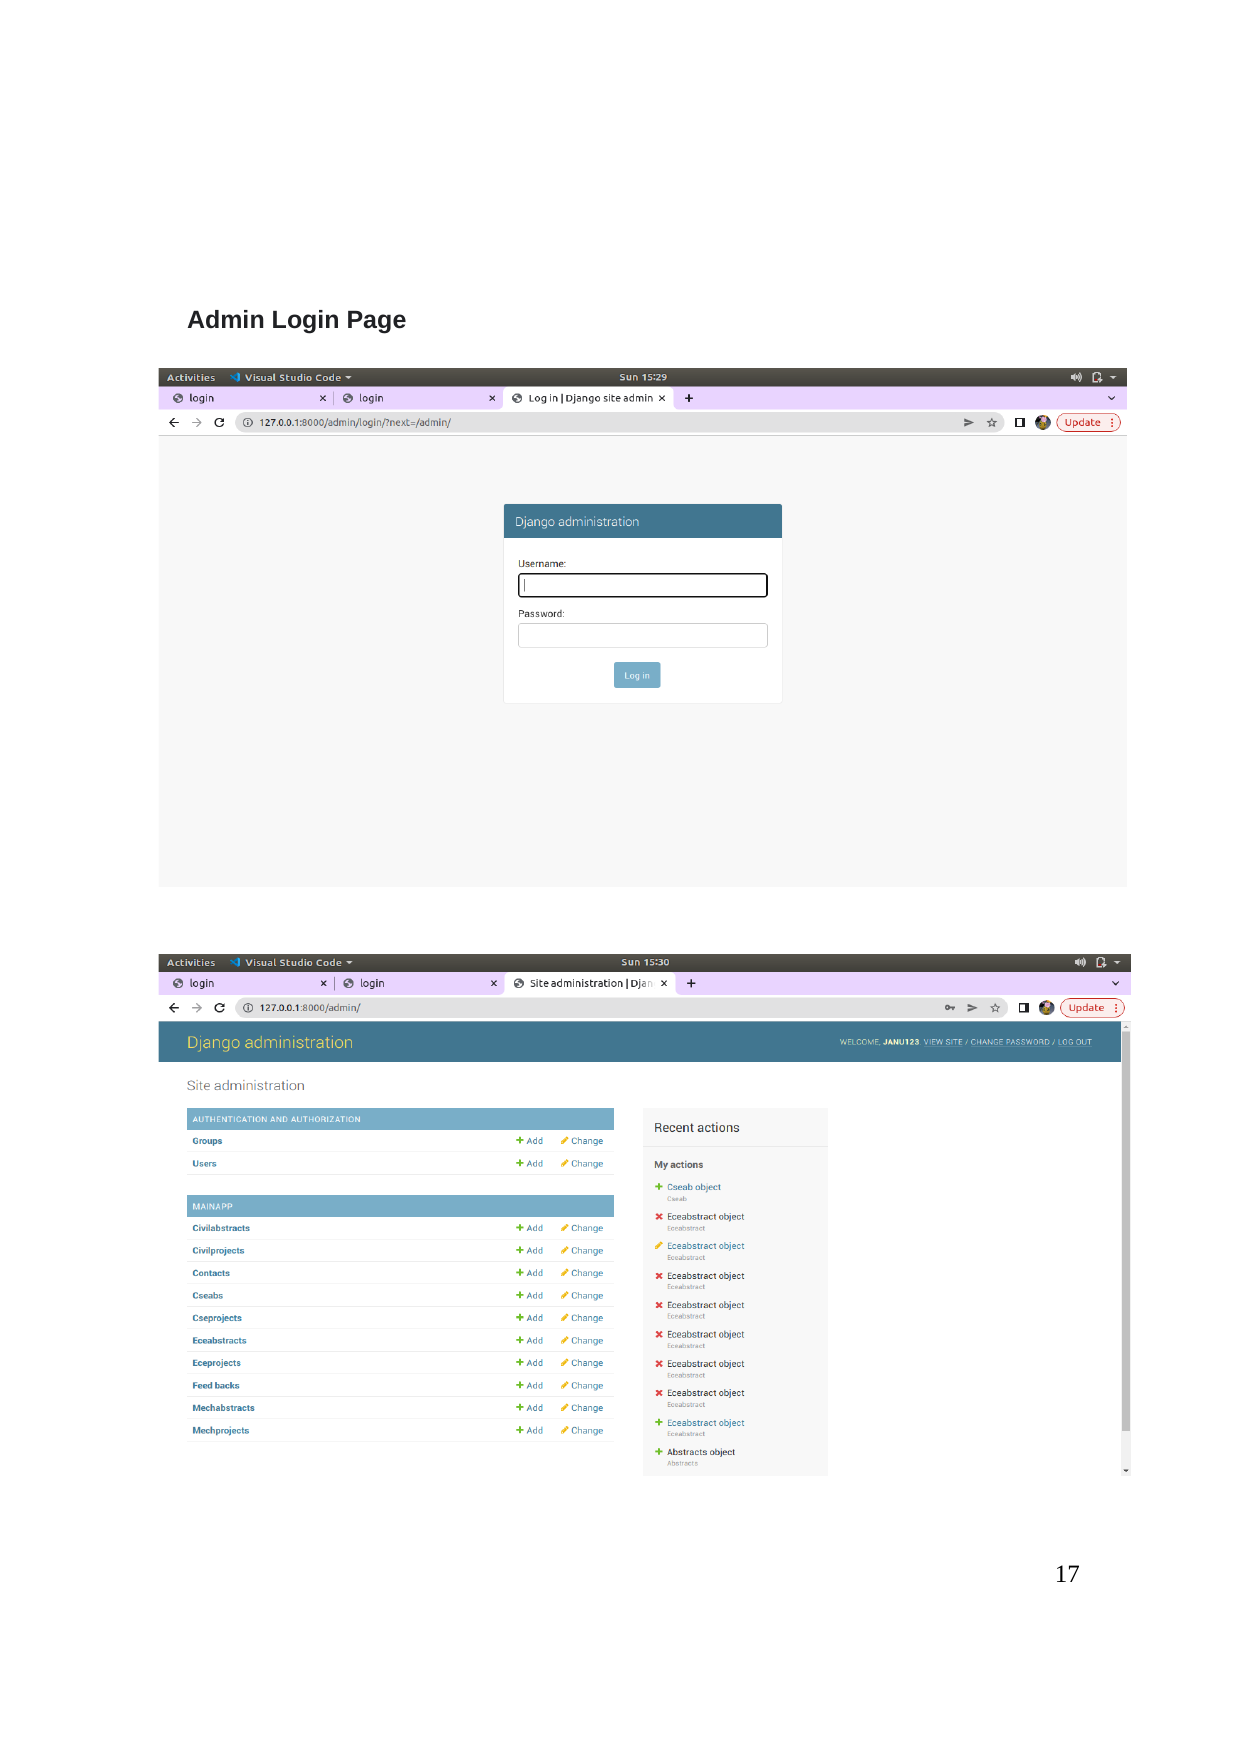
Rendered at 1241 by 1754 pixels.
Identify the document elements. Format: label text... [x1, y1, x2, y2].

picture [158, 368, 1127, 887]
picture [158, 954, 1131, 1476]
text Admin Login Page [187, 305, 1072, 333]
